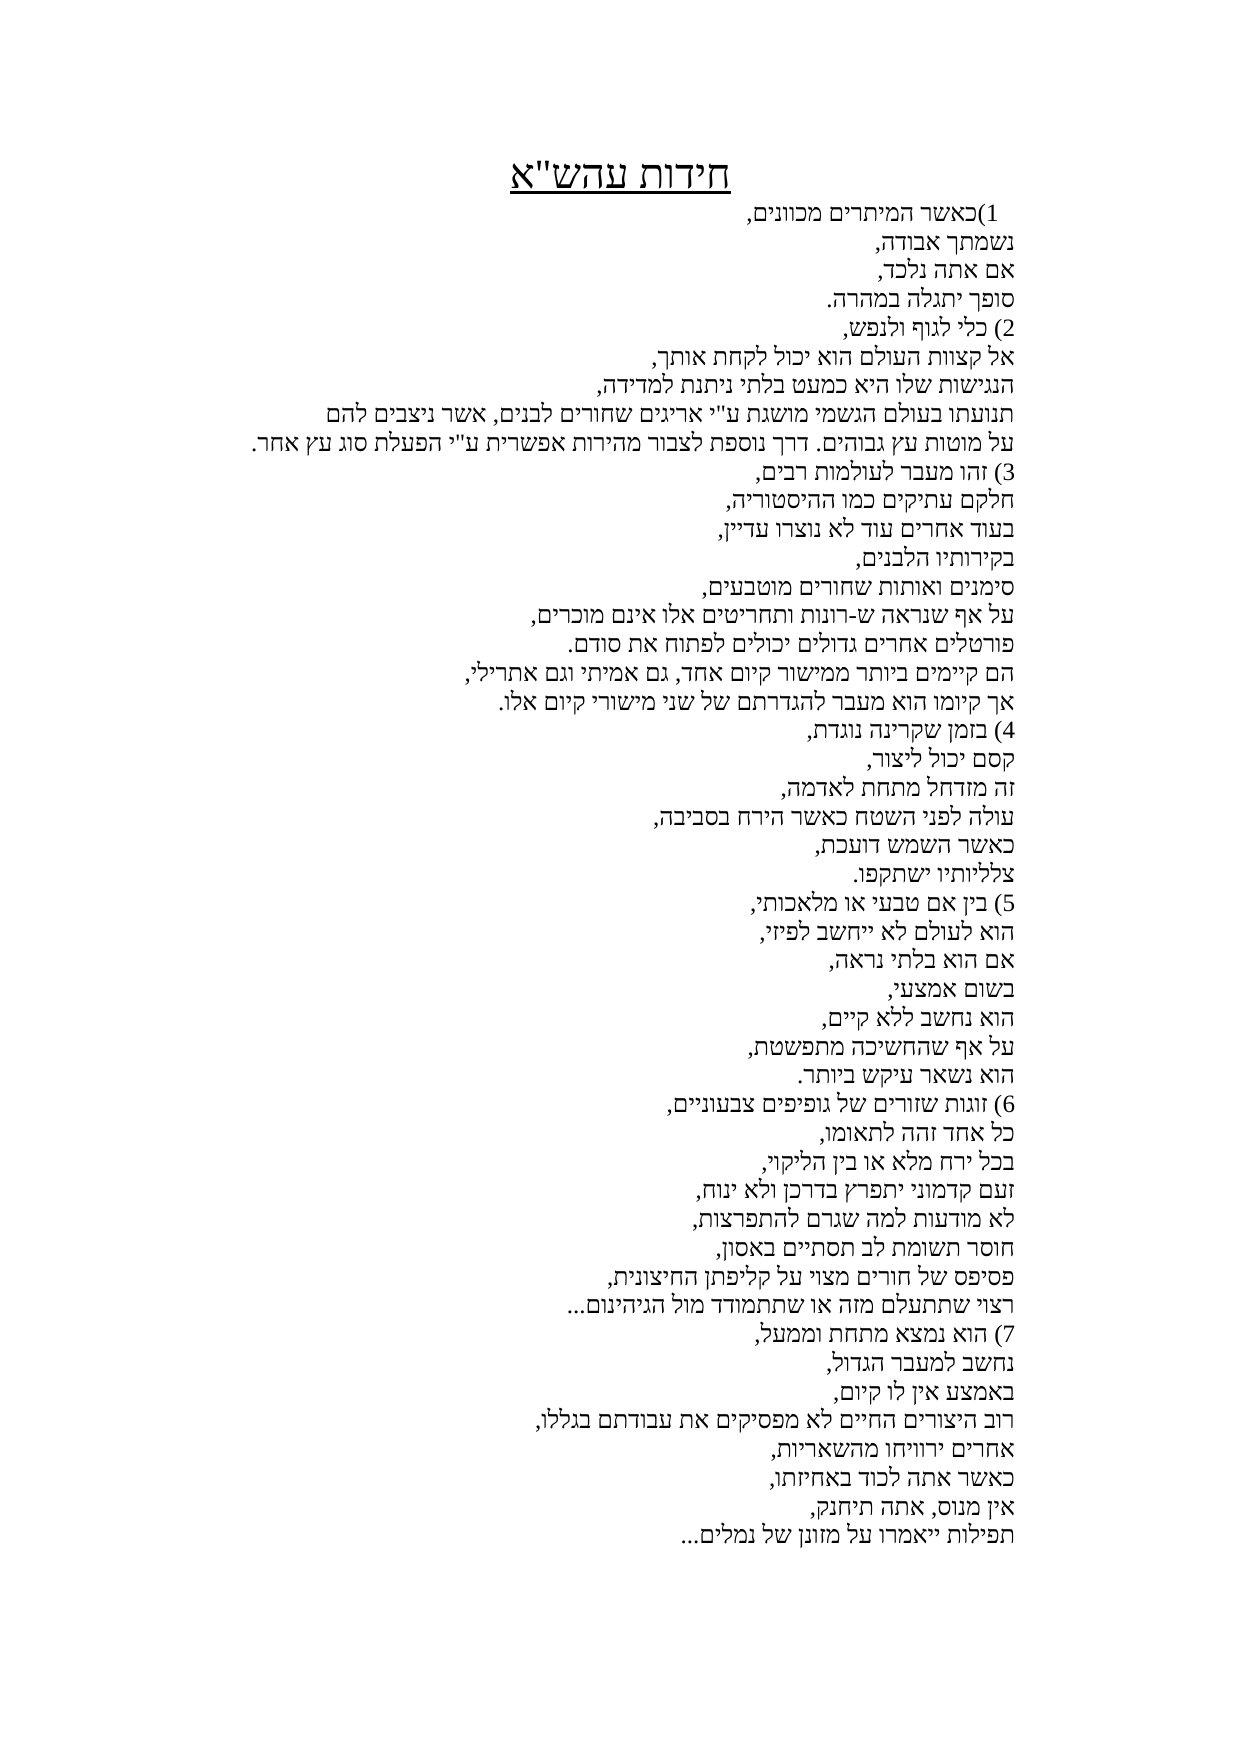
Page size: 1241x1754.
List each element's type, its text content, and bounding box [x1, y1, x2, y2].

text תפילות ייאמרו על מזונן של נמלים... [187, 1520, 1015, 1549]
text הם קיימים ביותר ממישור קיום אחד, גם אמיתי וגם אתרילי, [187, 658, 1015, 687]
text אין מנוס, אתה תיחנק, [187, 1492, 1015, 1520]
text בכל ירח מלא או בין הליקוי, [187, 1147, 1015, 1175]
text חלקם עתיקים כמו ההיסטוריה, [187, 485, 1015, 514]
text אל קצוות העולם הוא יכול לקחת אותך, [187, 342, 1015, 370]
text על אף שהחשיכה מתפשטת, [187, 1032, 1015, 1060]
text נשמתך אבודה, [187, 227, 1015, 255]
text חוסר תשומת לב תסתיים באסון, [187, 1233, 1015, 1262]
text פורטלים אחרים גדולים יכולים לפתוח את סודם. [187, 629, 1015, 658]
text כאשר השמש דועכת, [187, 830, 1015, 859]
text זעם קדמוני יתפרץ בדרכן ולא ינוח, [187, 1175, 1015, 1204]
text 4) בזמן שקרינה נוגדת, [187, 715, 1015, 744]
text בעוד אחרים עוד לא נוצרו עדיין, [187, 514, 1015, 543]
text צלליותיו ישתקפו. [187, 859, 1015, 888]
text באמצע אין לו קיום, [187, 1377, 1015, 1405]
text סופך יתגלה במהרה. [187, 284, 1015, 313]
text אך קיומו הוא מעבר להגדרתם של שני מישורי קיום אלו. [187, 687, 1015, 715]
text 7) הוא נמצא מתחת וממעל, [187, 1319, 1015, 1348]
text 6) זוגות שזורים של גופיפים צבעוניים, [187, 1089, 1015, 1118]
text הוא נשאר עיקש ביותר. [187, 1060, 1015, 1089]
text תנועתו בעולם הגשמי מושגת ע"י אריגים שחורים לבנים, אשר ניצבים להם [187, 399, 1015, 428]
text הוא לעולם לא ייחשב לפיזי, [187, 917, 1015, 945]
text אם הוא בלתי נראה, [187, 945, 1015, 974]
text חידות עהש"א [187, 150, 1053, 198]
text אם אתה נלכד, [187, 255, 1015, 284]
text עולה לפני השטח כאשר הירח בסביבה, [187, 802, 1015, 830]
text סימנים ואותות שחורים מוטבעים, [187, 572, 1015, 600]
text הנגישות שלו היא כמעט בלתי ניתנת למדידה, [187, 370, 1015, 399]
text הוא נחשב ללא קיים, [187, 1003, 1015, 1032]
text קסם יכול ליצור, [187, 744, 1015, 773]
text בשום אמצעי, [187, 974, 1015, 1003]
text זה מזדחל מתחת לאדמה, [187, 773, 1015, 802]
text 3) זהו מעבר לעולמות רבים, [187, 457, 1015, 485]
text פסיפס של חורים מצוי על קליפתן החיצונית, [187, 1262, 1015, 1290]
text על מוטות עץ גבוהים. דרך נוספת לצבור מהירות אפשרית ע"י הפעלת סוג עץ אחר. [187, 428, 1015, 457]
text רצוי שתתעלם מזה או שתתמודד מול הגיהינום... [187, 1290, 1015, 1319]
text נחשב למעבר הגדול, [187, 1348, 1015, 1377]
text כל אחד זהה לתאומו, [187, 1118, 1015, 1147]
text כאשר אתה לכוד באחיזתו, [187, 1463, 1015, 1492]
list כאשר המיתרים מכוונים, [187, 198, 1015, 227]
text רוב היצורים החיים לא מפסיקים את עבודתם בגללו, [187, 1405, 1015, 1434]
text 2) כלי לגוף ולנפש, [187, 313, 1015, 342]
text בקירותיו הלבנים, [187, 543, 1015, 572]
text לא מודעות למה שגרם להתפרצות, [187, 1204, 1015, 1233]
text 5) בין אם טבעי או מלאכותי, [187, 888, 1015, 917]
text על אף שנראה ש-רונות ותחריטים אלו אינם מוכרים, [187, 600, 1015, 629]
text אחרים ירוויחו מהשאריות, [187, 1434, 1015, 1463]
